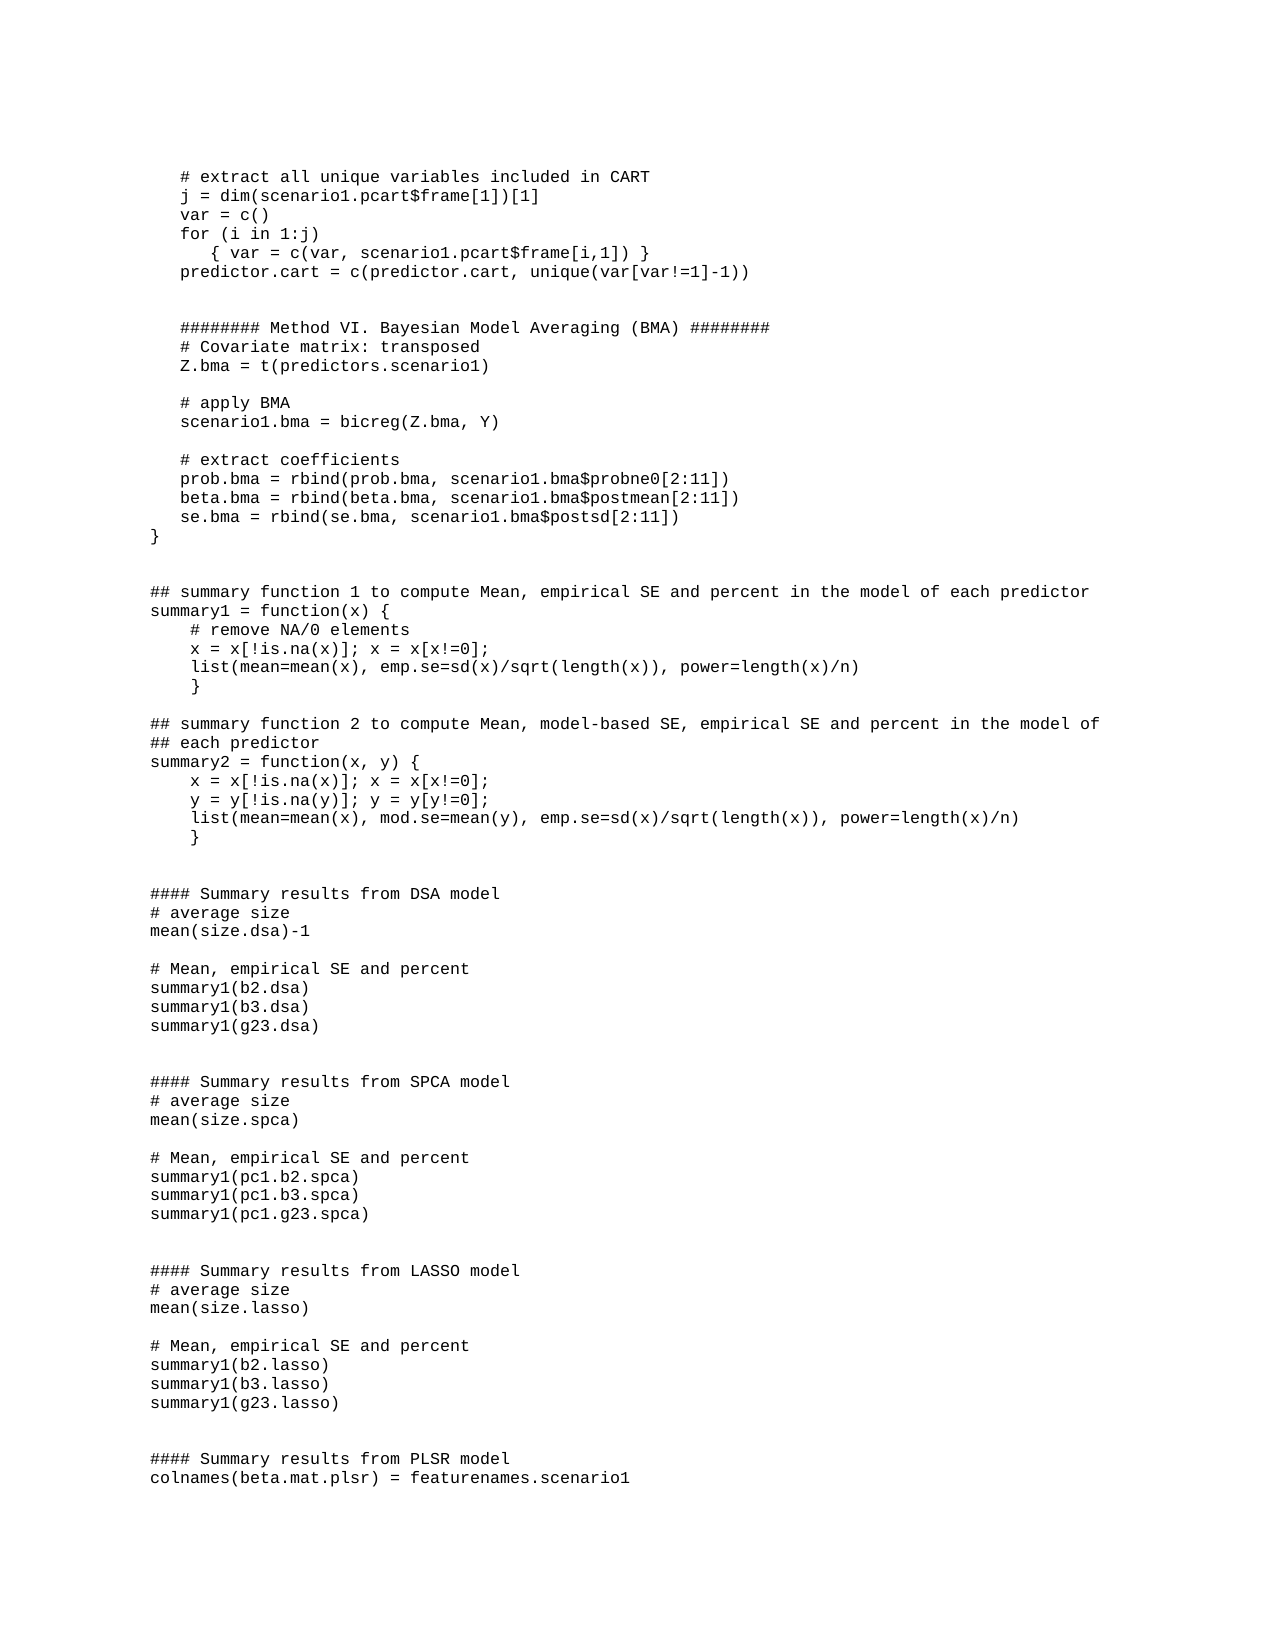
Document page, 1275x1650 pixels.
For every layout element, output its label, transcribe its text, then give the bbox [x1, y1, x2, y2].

text list(mean=mean(x), emp.se=sd(x)/sqrt(length(x)), power=length(x)/n) [150, 659, 1125, 678]
text summary1(g23.dsa) [150, 1017, 1125, 1036]
text # extract all unique variables included in CART [150, 169, 1125, 188]
text mean(size.spca) [150, 1112, 1125, 1130]
text # apply BMA [150, 395, 1125, 414]
text beta.bma = rbind(beta.bma, scenario1.bma$postmean[2:11]) [150, 489, 1125, 508]
text } [150, 527, 1125, 546]
text summary1(b3.lasso) [150, 1376, 1125, 1394]
text # Mean, empirical SE and percent [150, 1338, 1125, 1357]
text # average size [150, 1281, 1125, 1300]
text predictor.cart = c(predictor.cart, unique(var[var!=1]-1)) [150, 263, 1125, 282]
text summary1(pc1.b2.spca) [150, 1168, 1125, 1187]
text #### Summary results from SPCA model [150, 1074, 1125, 1093]
text } [150, 678, 1125, 697]
text se.bma = rbind(se.bma, scenario1.bma$postsd[2:11]) [150, 508, 1125, 527]
text # Covariate matrix: transposed [150, 338, 1125, 357]
text ## summary function 1 to compute Mean, empirical SE and percent in the model of each predictor [150, 584, 1125, 602]
text summary1(b2.dsa) [150, 979, 1125, 998]
text Z.bma = t(predictors.scenario1) [150, 357, 1125, 376]
text summary1(b2.lasso) [150, 1357, 1125, 1376]
text list(mean=mean(x), mod.se=mean(y), emp.se=sd(x)/sqrt(length(x)), power=length(x)/n) [150, 810, 1125, 829]
text summary1(pc1.b3.spca) [150, 1187, 1125, 1206]
text #### Summary results from PLSR model [150, 1451, 1125, 1470]
text # Mean, empirical SE and percent [150, 961, 1125, 979]
text x = x[!is.na(x)]; x = x[x!=0]; [150, 772, 1125, 791]
text # remove NA/0 elements [150, 621, 1125, 640]
text # average size [150, 1093, 1125, 1112]
text { var = c(var, scenario1.pcart$frame[i,1]) } [150, 244, 1125, 263]
text y = y[!is.na(y)]; y = y[y!=0]; [150, 791, 1125, 810]
text ######## Method VI. Bayesian Model Averaging (BMA) ######## [150, 320, 1125, 338]
text mean(size.dsa)-1 [150, 923, 1125, 942]
text ## summary function 2 to compute Mean, model-based SE, empirical SE and percent in the model of ## each predictor [150, 716, 1125, 753]
text mean(size.lasso) [150, 1300, 1125, 1319]
text summary1(b3.dsa) [150, 998, 1125, 1017]
text summary1 = function(x) { [150, 602, 1125, 621]
text x = x[!is.na(x)]; x = x[x!=0]; [150, 640, 1125, 659]
text colnames(beta.mat.plsr) = featurenames.scenario1 [150, 1470, 1125, 1489]
text for (i in 1:j) [150, 225, 1125, 244]
text #### Summary results from LASSO model [150, 1262, 1125, 1281]
text j = dim(scenario1.pcart$frame[1])[1] [150, 188, 1125, 207]
text #### Summary results from DSA model [150, 885, 1125, 904]
text prob.bma = rbind(prob.bma, scenario1.bma$probne0[2:11]) [150, 471, 1125, 489]
text summary1(pc1.g23.spca) [150, 1206, 1125, 1225]
text summary1(g23.lasso) [150, 1394, 1125, 1413]
text var = c() [150, 207, 1125, 225]
text # Mean, empirical SE and percent [150, 1149, 1125, 1168]
text } [150, 829, 1125, 848]
text summary2 = function(x, y) { [150, 753, 1125, 772]
text # average size [150, 904, 1125, 923]
text scenario1.bma = bicreg(Z.bma, Y) [150, 414, 1125, 433]
text # extract coefficients [150, 452, 1125, 471]
